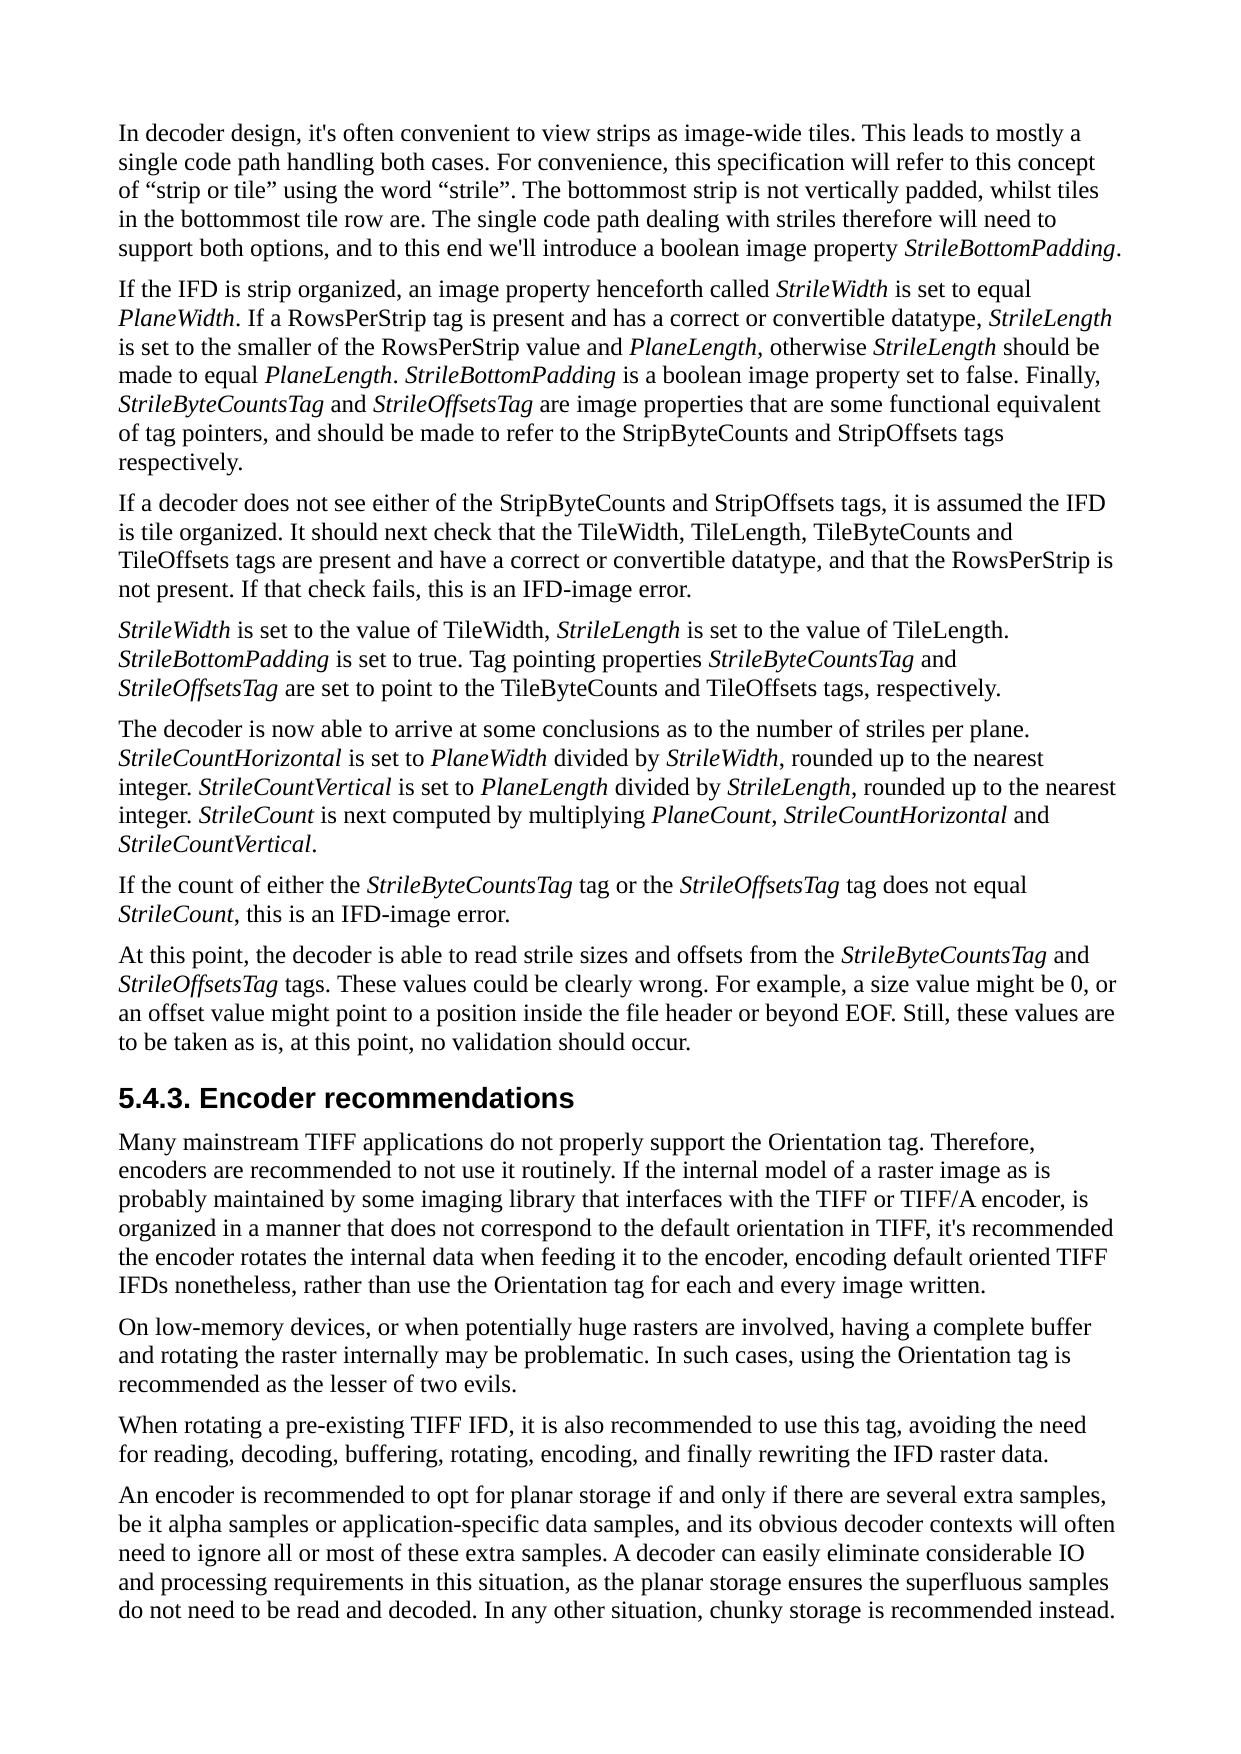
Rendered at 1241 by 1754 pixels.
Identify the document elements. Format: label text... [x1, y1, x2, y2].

text Many mainstream TIFF applications do not properly support the Orientation tag. Therefore, encoders are recommended to not use it routinely. If the internal model of a raster image as is probably maintained by some imaging library that interfaces with the TIFF or TIFF/A encoder, is organized in a manner that does not correspond to the default orientation in TIFF, it's recommended the encoder rotates the internal data when feeding it to the encoder, encoding default oriented TIFF IFDs nonetheless, rather than use the Orientation tag for each and every image written. [118, 1127, 1122, 1299]
text At this point, the decoder is able to read strile sizes and offsets from the StrileByteCountsTag and StrileOffsetsTag tags. These values could be clearly wrong. For example, a size value might be 0, or an offset value might point to a position inside the file header or beyond EOF. Still, these values are to be taken as is, at this point, no validation should occur. [118, 941, 1122, 1056]
text An encoder is recommended to opt for planar storage if and only if there are several extra samples, be it alpha samples or application-specific data samples, and its obvious decoder contexts will often need to ignore all or most of these extra samples. A decoder can easily eliminate considerable IO and processing requirements in this situation, as the planar storage ensures the superfluous samples do not need to be read and decoded. In any other situation, chunky storage is recommended instead. [118, 1480, 1122, 1624]
text On low-memory devices, or when potentially huge rasters are involved, having a complete buffer and rotating the raster internally may be problematic. In such cases, using the Orientation tag is recommended as the lesser of two evils. [118, 1312, 1122, 1398]
text If a decoder does not see either of the StripByteCounts and StripOffsets tags, it is assumed the IFD is tile organized. It should next check that the TileWidth, TileLength, TileByteCounts and TileOffsets tags are present and have a correct or convertible datatype, and that the RowsPerStrip is not present. If that check fails, this is an IFD-image error. [118, 488, 1122, 603]
text In decoder design, it's often convenient to view strips as image-wide tiles. This leads to mostly a single code path handling both cases. For convenience, this specification will refer to this concept of “strip or tile” using the word “strile”. The bottommost strip is not vertically padded, whilst tiles in the bottommost tile row are. The single code path dealing with striles therefore will need to support both options, and to this end we'll introduce a boolean image property StrileBottomPadding. [118, 118, 1122, 262]
subtitle 5.4.3. Encoder recommendations [118, 1081, 1122, 1114]
text The decoder is now able to arrive at some conclusions as to the number of striles per plane. StrileCountHorizontal is set to PlaneWidth divided by StrileWidth, rounded up to the nearest integer. StrileCountVertical is set to PlaneLength divided by StrileLength, rounded up to the nearest integer. StrileCount is next computed by multiplying PlaneCount, StrileCountHorizontal and StrileCountVertical. [118, 714, 1122, 858]
text When rotating a pre-existing TIFF IFD, it is also recommended to use this tag, avoiding the need for reading, decoding, buffering, rotating, encoding, and finally rewriting the IFD raster data. [118, 1410, 1122, 1468]
text StrileWidth is set to the value of TileWidth, StrileLength is set to the value of TileLength. StrileBottomPadding is set to true. Tag pointing properties StrileByteCountsTag and StrileOffsetsTag are set to point to the TileByteCounts and TileOffsets tags, respectively. [118, 616, 1122, 702]
text If the IFD is strip organized, an image property henceforth called StrileWidth is set to equal PlaneWidth. If a RowsPerStrip tag is present and has a correct or convertible datatype, StrileLength is set to the smaller of the RowsPerStrip value and PlaneLength, otherwise StrileLength should be made to equal PlaneLength. StrileBottomPadding is a boolean image property set to false. Finally, StrileByteCountsTag and StrileOffsetsTag are image properties that are some functional equivalent of tag pointers, and should be made to refer to the StripByteCounts and StripOffsets tags respectively. [118, 274, 1122, 476]
text If the count of either the StrileByteCountsTag tag or the StrileOffsetsTag tag does not equal StrileCount, this is an IFD-image error. [118, 871, 1122, 928]
